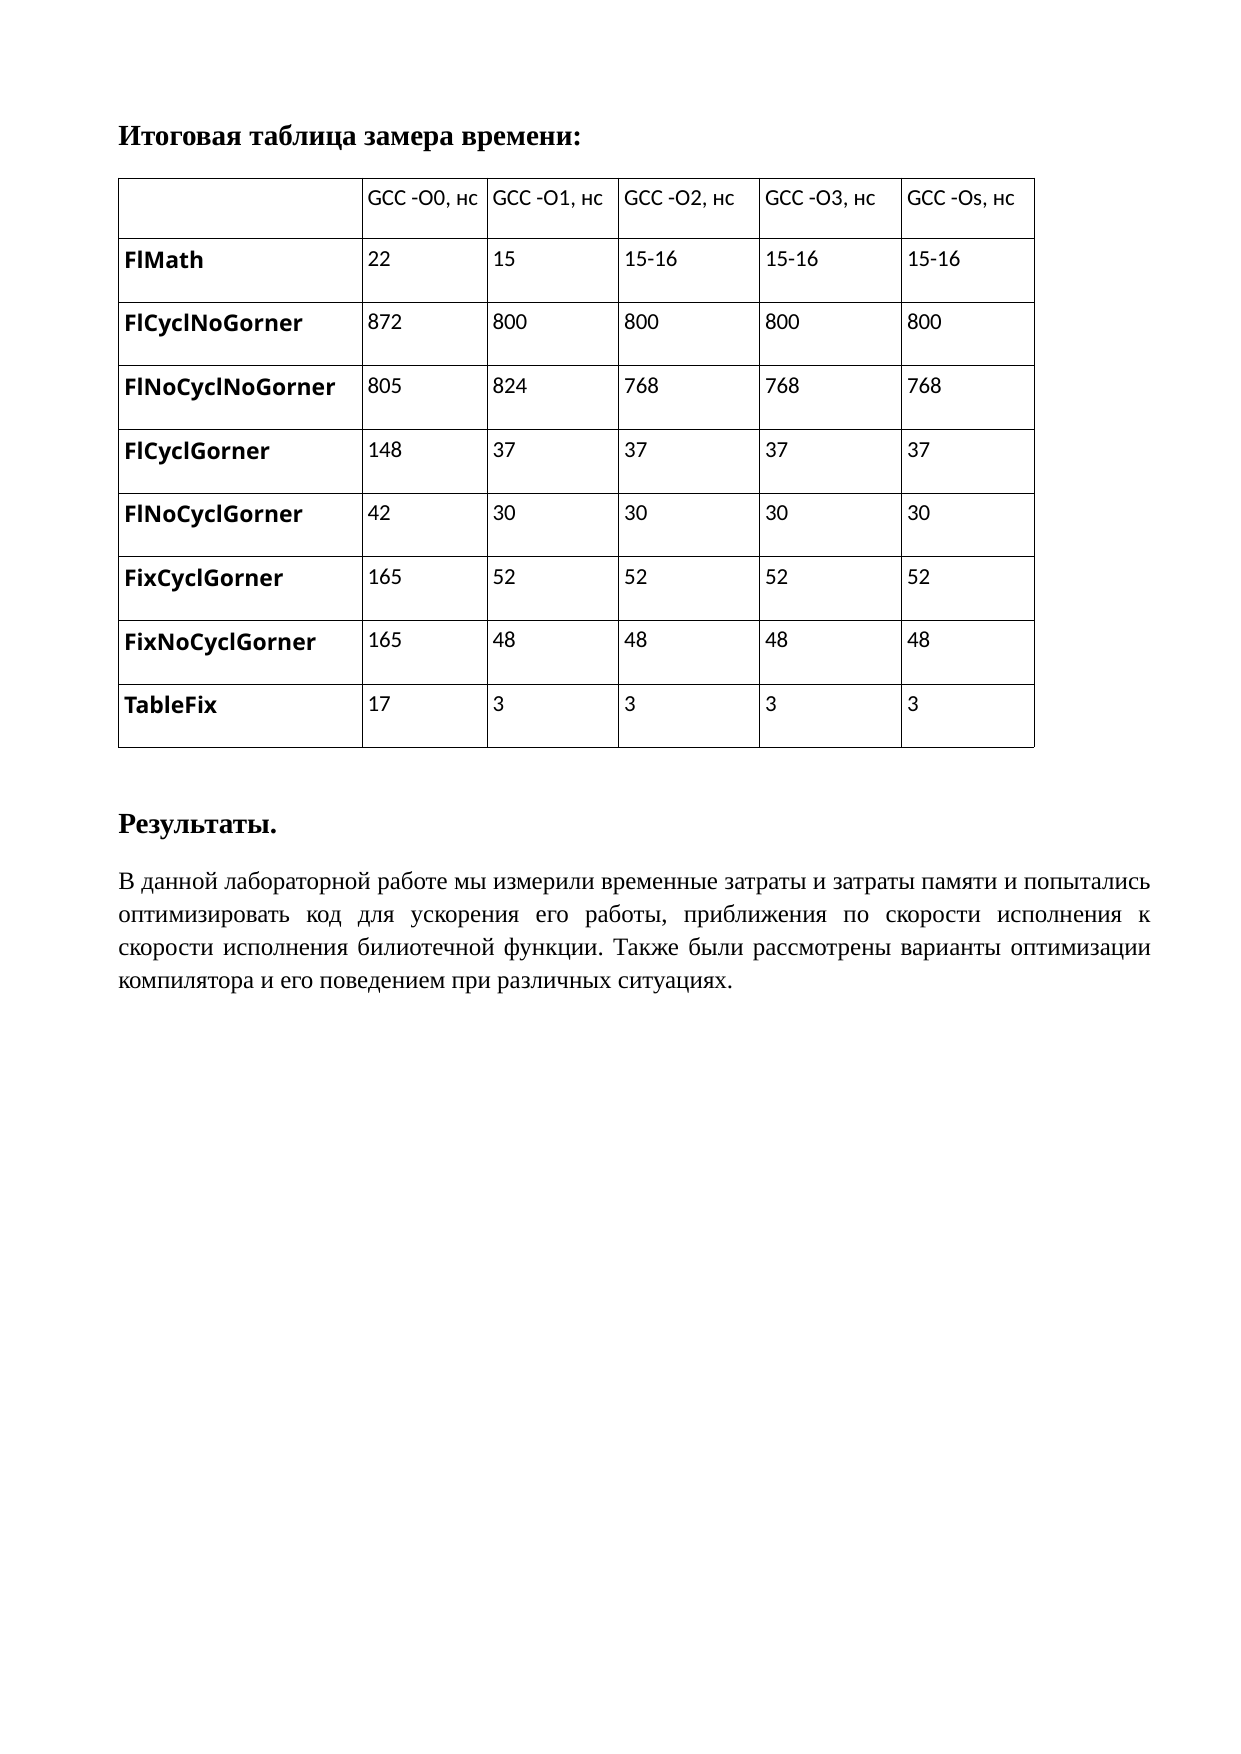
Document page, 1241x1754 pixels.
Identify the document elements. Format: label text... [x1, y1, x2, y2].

table_cell 800 [760, 303, 901, 365]
table_cell 800 [619, 303, 759, 365]
table_cell 800 [902, 303, 1034, 365]
table_cell TableFix [119, 685, 362, 747]
table_cell 15 [488, 239, 618, 302]
table_cell 42 [363, 494, 487, 556]
table_cell 768 [760, 366, 901, 429]
table_cell 15-16 [760, 239, 901, 302]
table_cell 37 [760, 430, 901, 492]
table_cell 768 [902, 366, 1034, 429]
table_cell 48 [760, 621, 901, 683]
table_cell 22 [363, 239, 487, 302]
table_cell 48 [902, 621, 1034, 683]
table_cell 872 [363, 303, 487, 365]
table_cell FlCyclGorner [119, 430, 362, 492]
table_header GCC -O3, нс [760, 179, 901, 238]
table_cell 824 [488, 366, 618, 429]
table_cell 805 [363, 366, 487, 429]
table_cell 52 [902, 557, 1034, 620]
table_cell 3 [902, 685, 1034, 747]
table_cell FlCyclNoGorner [119, 303, 362, 365]
table_cell 37 [902, 430, 1034, 492]
table_cell 37 [488, 430, 618, 492]
table_cell 30 [760, 494, 901, 556]
table_header [119, 179, 362, 238]
table_cell 37 [619, 430, 759, 492]
table_cell 3 [488, 685, 618, 747]
table_cell 148 [363, 430, 487, 492]
table_cell 30 [488, 494, 618, 556]
table_cell 165 [363, 621, 487, 683]
table_cell 52 [760, 557, 901, 620]
table_cell 768 [619, 366, 759, 429]
table_cell 15-16 [902, 239, 1034, 302]
list В данной лабораторной работе мы измерили временные затраты и затраты памяти и попытались оптимизировать код для ускорения его работы, приближения по скорости исполнения к скорости исполнения билиотечной функции. Также были рассмотрены варианты оптимизации компилятора и его поведением при различных ситуациях. [118, 866, 1152, 994]
table_header GCC -O1, нс [488, 179, 618, 238]
table_header GCC -O2, нс [619, 179, 759, 238]
table_cell 30 [619, 494, 759, 556]
table_cell 48 [488, 621, 618, 683]
table_cell 17 [363, 685, 487, 747]
table_cell FixNoCyclGorner [119, 621, 362, 683]
table_header GCC -Os, нс [902, 179, 1034, 238]
table_cell 52 [619, 557, 759, 620]
table_cell 3 [619, 685, 759, 747]
table_cell 165 [363, 557, 487, 620]
table_cell 52 [488, 557, 618, 620]
table_cell 15-16 [619, 239, 759, 302]
table_cell 30 [902, 494, 1034, 556]
table_cell FixCyclGorner [119, 557, 362, 620]
table_cell 3 [760, 685, 901, 747]
table_header GCC -O0, нс [363, 179, 487, 238]
table_cell FlNoCyclGorner [119, 494, 362, 556]
table_cell FlNoCyclNoGorner [119, 366, 362, 429]
table_cell 48 [619, 621, 759, 683]
list Результаты. [118, 807, 1152, 840]
table_cell 800 [488, 303, 618, 365]
table_cell FlMath [119, 239, 362, 302]
list Итоговая таблица замера времени: [118, 118, 1152, 152]
